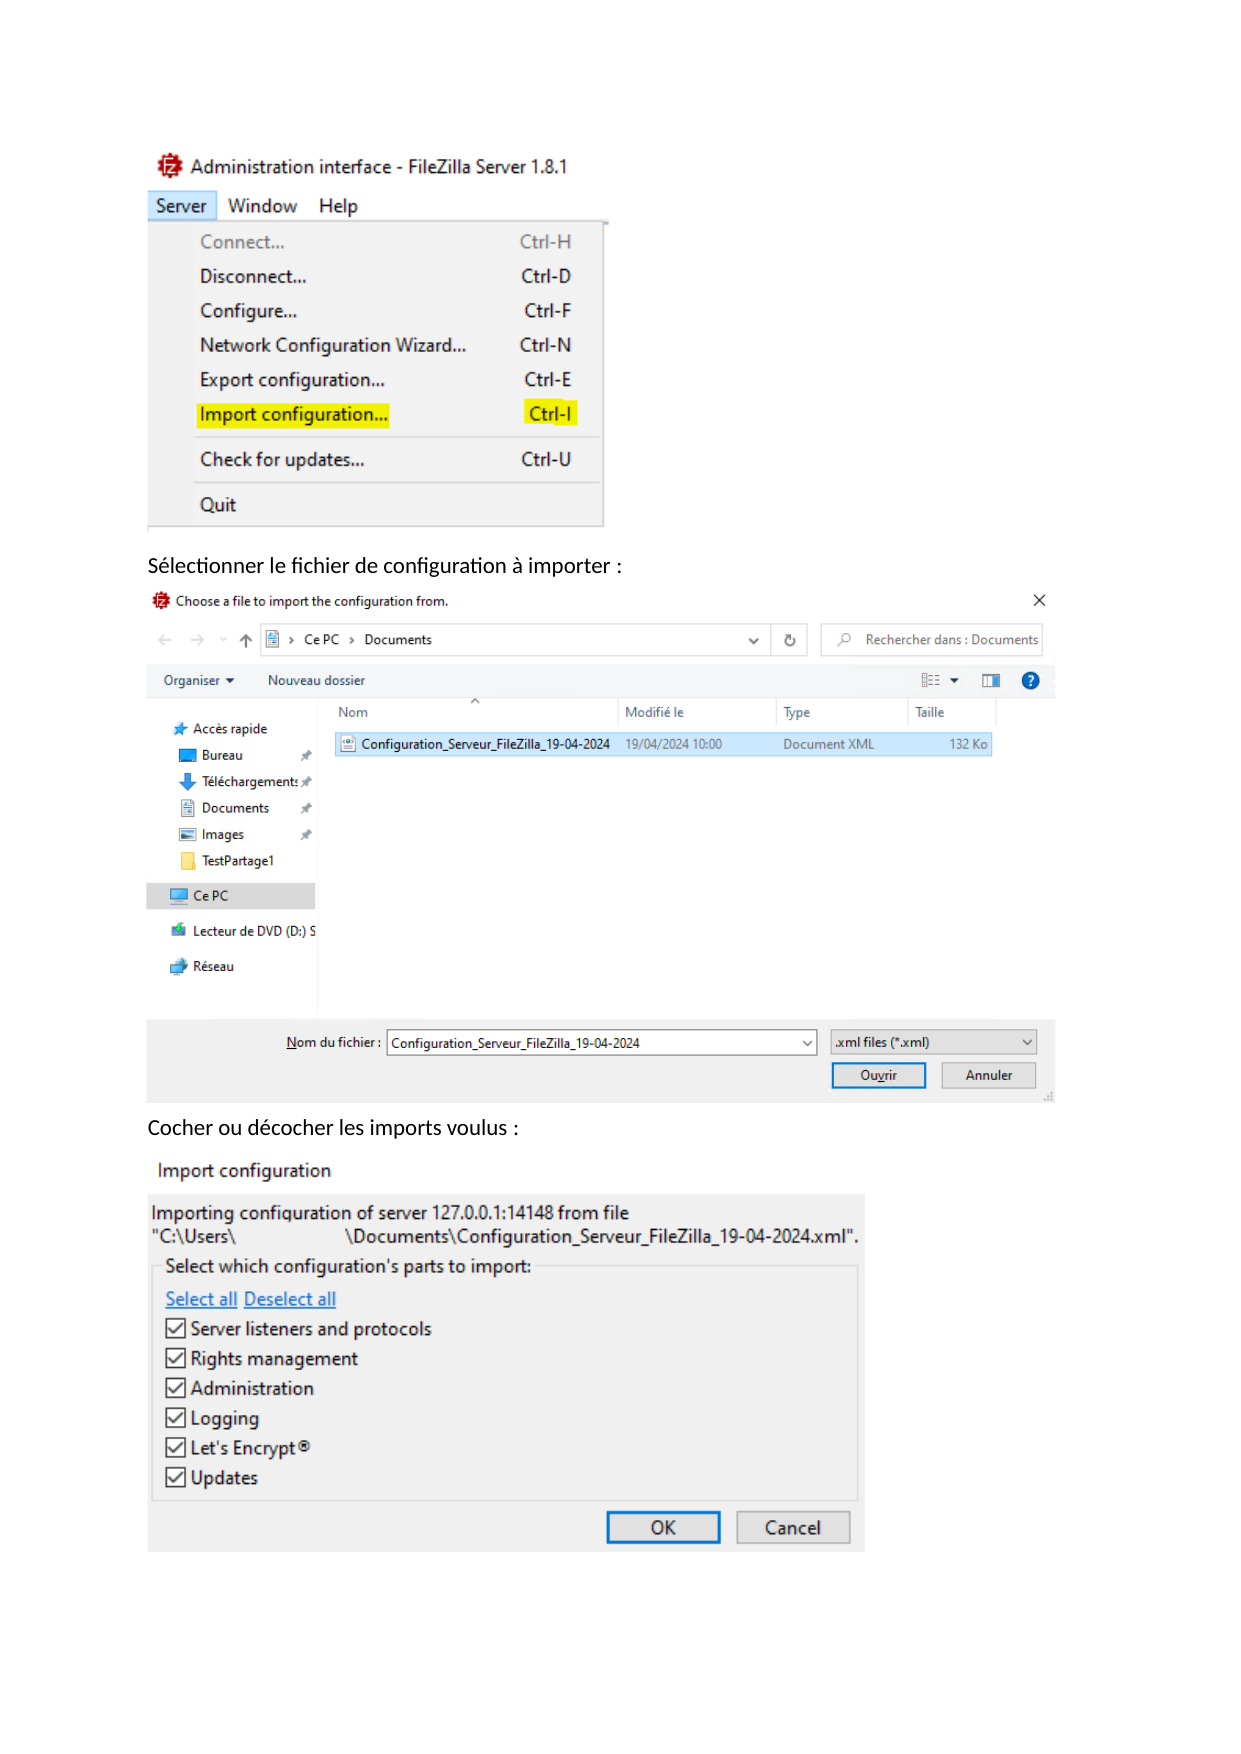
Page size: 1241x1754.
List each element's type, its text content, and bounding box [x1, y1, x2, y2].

text Sélectionner le fichier de configuration à importer : [148, 551, 1093, 579]
picture [147, 1149, 865, 1552]
picture [146, 586, 1056, 1103]
text Cocher ou décocher les imports voulus : [148, 1113, 1093, 1141]
picture [147, 147, 609, 532]
